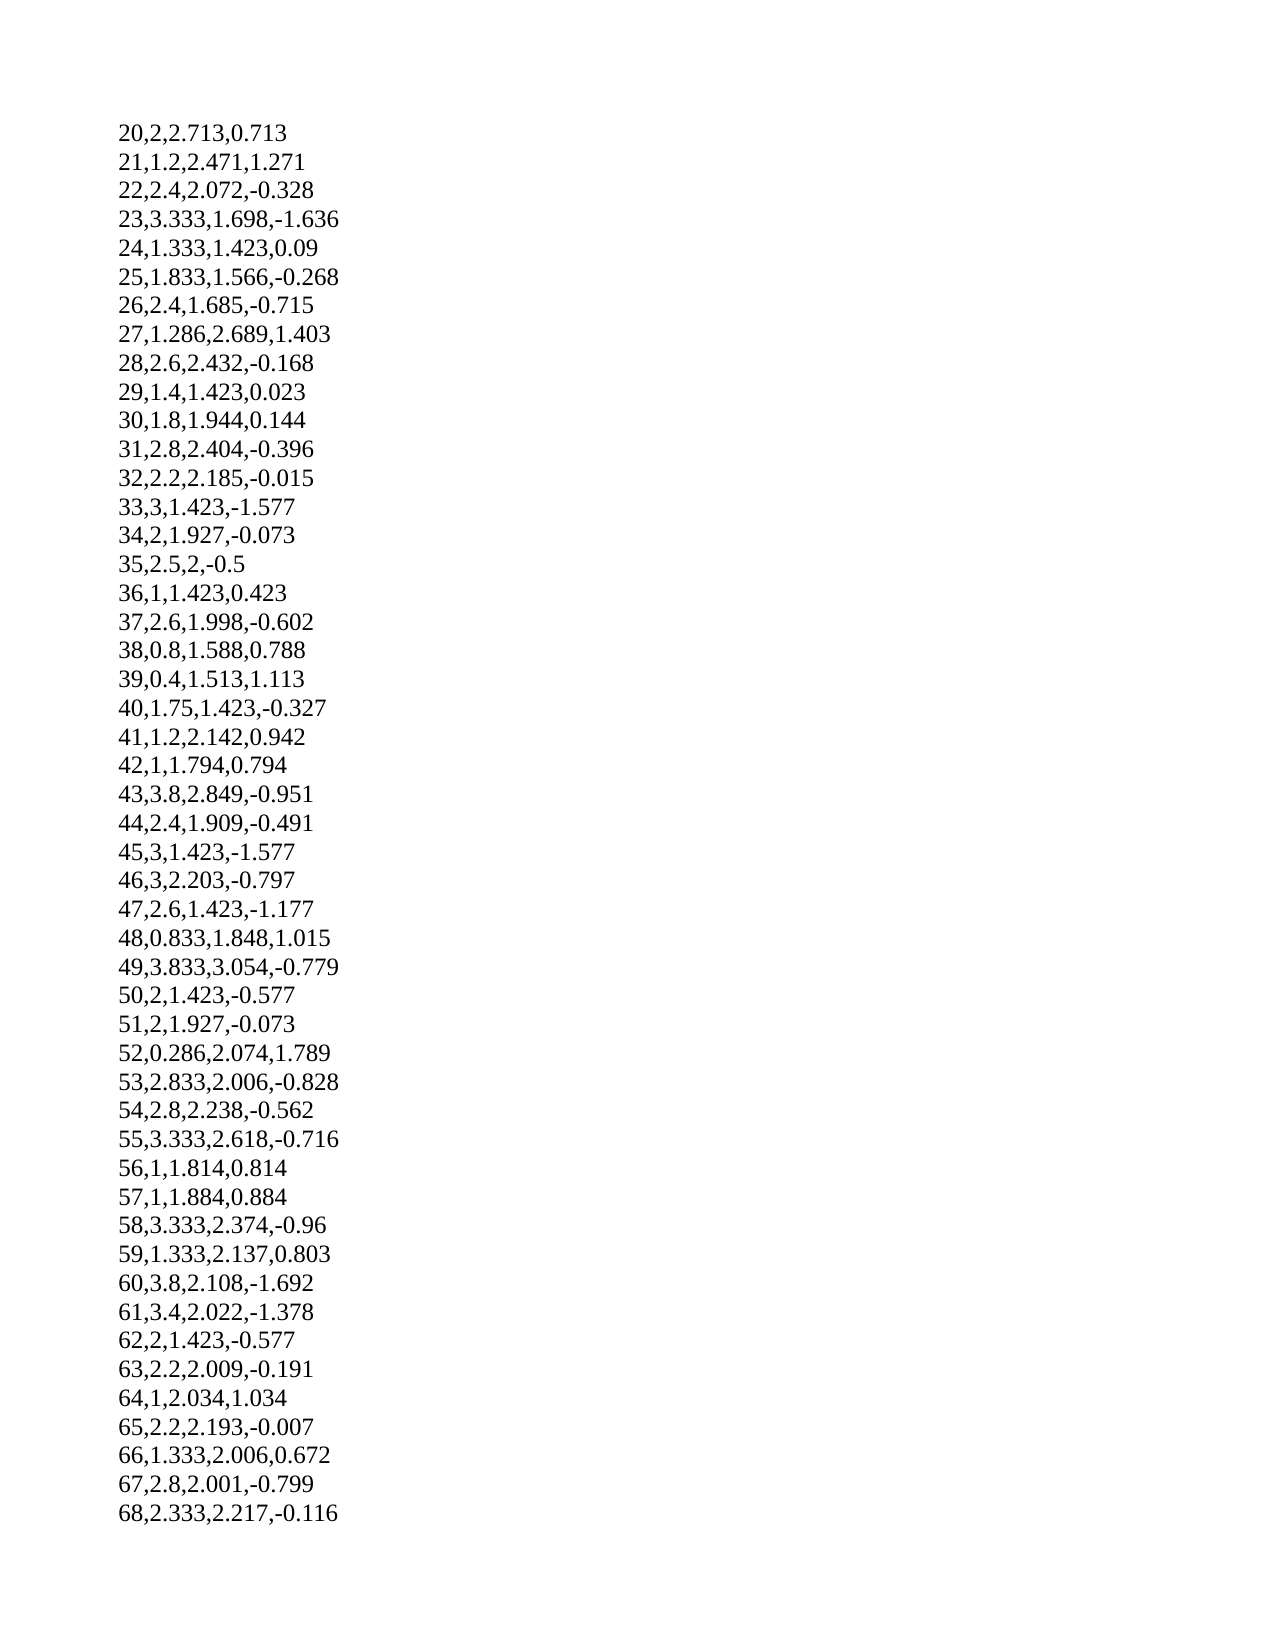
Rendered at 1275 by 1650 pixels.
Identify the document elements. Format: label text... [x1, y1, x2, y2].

text 63,2.2,2.009,-0.191 [118, 1354, 1157, 1383]
text 61,3.4,2.022,-1.378 [118, 1297, 1157, 1326]
text 59,1.333,2.137,0.803 [118, 1239, 1157, 1268]
text 55,3.333,2.618,-0.716 [118, 1124, 1157, 1153]
text 51,2,1.927,-0.073 [118, 1009, 1157, 1038]
text 54,2.8,2.238,-0.562 [118, 1096, 1157, 1124]
text 32,2.2,2.185,-0.015 [118, 463, 1157, 492]
text 68,2.333,2.217,-0.116 [118, 1498, 1157, 1527]
text 42,1,1.794,0.794 [118, 751, 1157, 779]
text 24,1.333,1.423,0.09 [118, 233, 1157, 262]
text 53,2.833,2.006,-0.828 [118, 1067, 1157, 1096]
text 34,2,1.927,-0.073 [118, 521, 1157, 549]
text 20,2,2.713,0.713 [118, 118, 1157, 147]
text 49,3.833,3.054,-0.779 [118, 952, 1157, 981]
text 64,1,2.034,1.034 [118, 1383, 1157, 1412]
text 26,2.4,1.685,-0.715 [118, 291, 1157, 319]
text 56,1,1.814,0.814 [118, 1153, 1157, 1182]
text 67,2.8,2.001,-0.799 [118, 1469, 1157, 1498]
text 25,1.833,1.566,-0.268 [118, 262, 1157, 291]
text 52,0.286,2.074,1.789 [118, 1038, 1157, 1067]
text 57,1,1.884,0.884 [118, 1182, 1157, 1211]
text 50,2,1.423,-0.577 [118, 981, 1157, 1009]
text 47,2.6,1.423,-1.177 [118, 894, 1157, 923]
text 31,2.8,2.404,-0.396 [118, 434, 1157, 463]
text 60,3.8,2.108,-1.692 [118, 1268, 1157, 1297]
text 40,1.75,1.423,-0.327 [118, 693, 1157, 722]
text 30,1.8,1.944,0.144 [118, 406, 1157, 434]
text 43,3.8,2.849,-0.951 [118, 779, 1157, 808]
text 38,0.8,1.588,0.788 [118, 636, 1157, 664]
text 48,0.833,1.848,1.015 [118, 923, 1157, 952]
text 36,1,1.423,0.423 [118, 578, 1157, 607]
text 27,1.286,2.689,1.403 [118, 319, 1157, 348]
text 62,2,1.423,-0.577 [118, 1326, 1157, 1354]
text 22,2.4,2.072,-0.328 [118, 176, 1157, 204]
text 45,3,1.423,-1.577 [118, 837, 1157, 866]
text 39,0.4,1.513,1.113 [118, 664, 1157, 693]
text 58,3.333,2.374,-0.96 [118, 1211, 1157, 1239]
text 33,3,1.423,-1.577 [118, 492, 1157, 521]
text 66,1.333,2.006,0.672 [118, 1441, 1157, 1469]
text 37,2.6,1.998,-0.602 [118, 607, 1157, 636]
text 65,2.2,2.193,-0.007 [118, 1412, 1157, 1441]
text 29,1.4,1.423,0.023 [118, 377, 1157, 406]
text 44,2.4,1.909,-0.491 [118, 808, 1157, 837]
text 21,1.2,2.471,1.271 [118, 147, 1157, 176]
text 23,3.333,1.698,-1.636 [118, 204, 1157, 233]
text 41,1.2,2.142,0.942 [118, 722, 1157, 751]
text 46,3,2.203,-0.797 [118, 866, 1157, 894]
text 28,2.6,2.432,-0.168 [118, 348, 1157, 377]
text 35,2.5,2,-0.5 [118, 549, 1157, 578]
